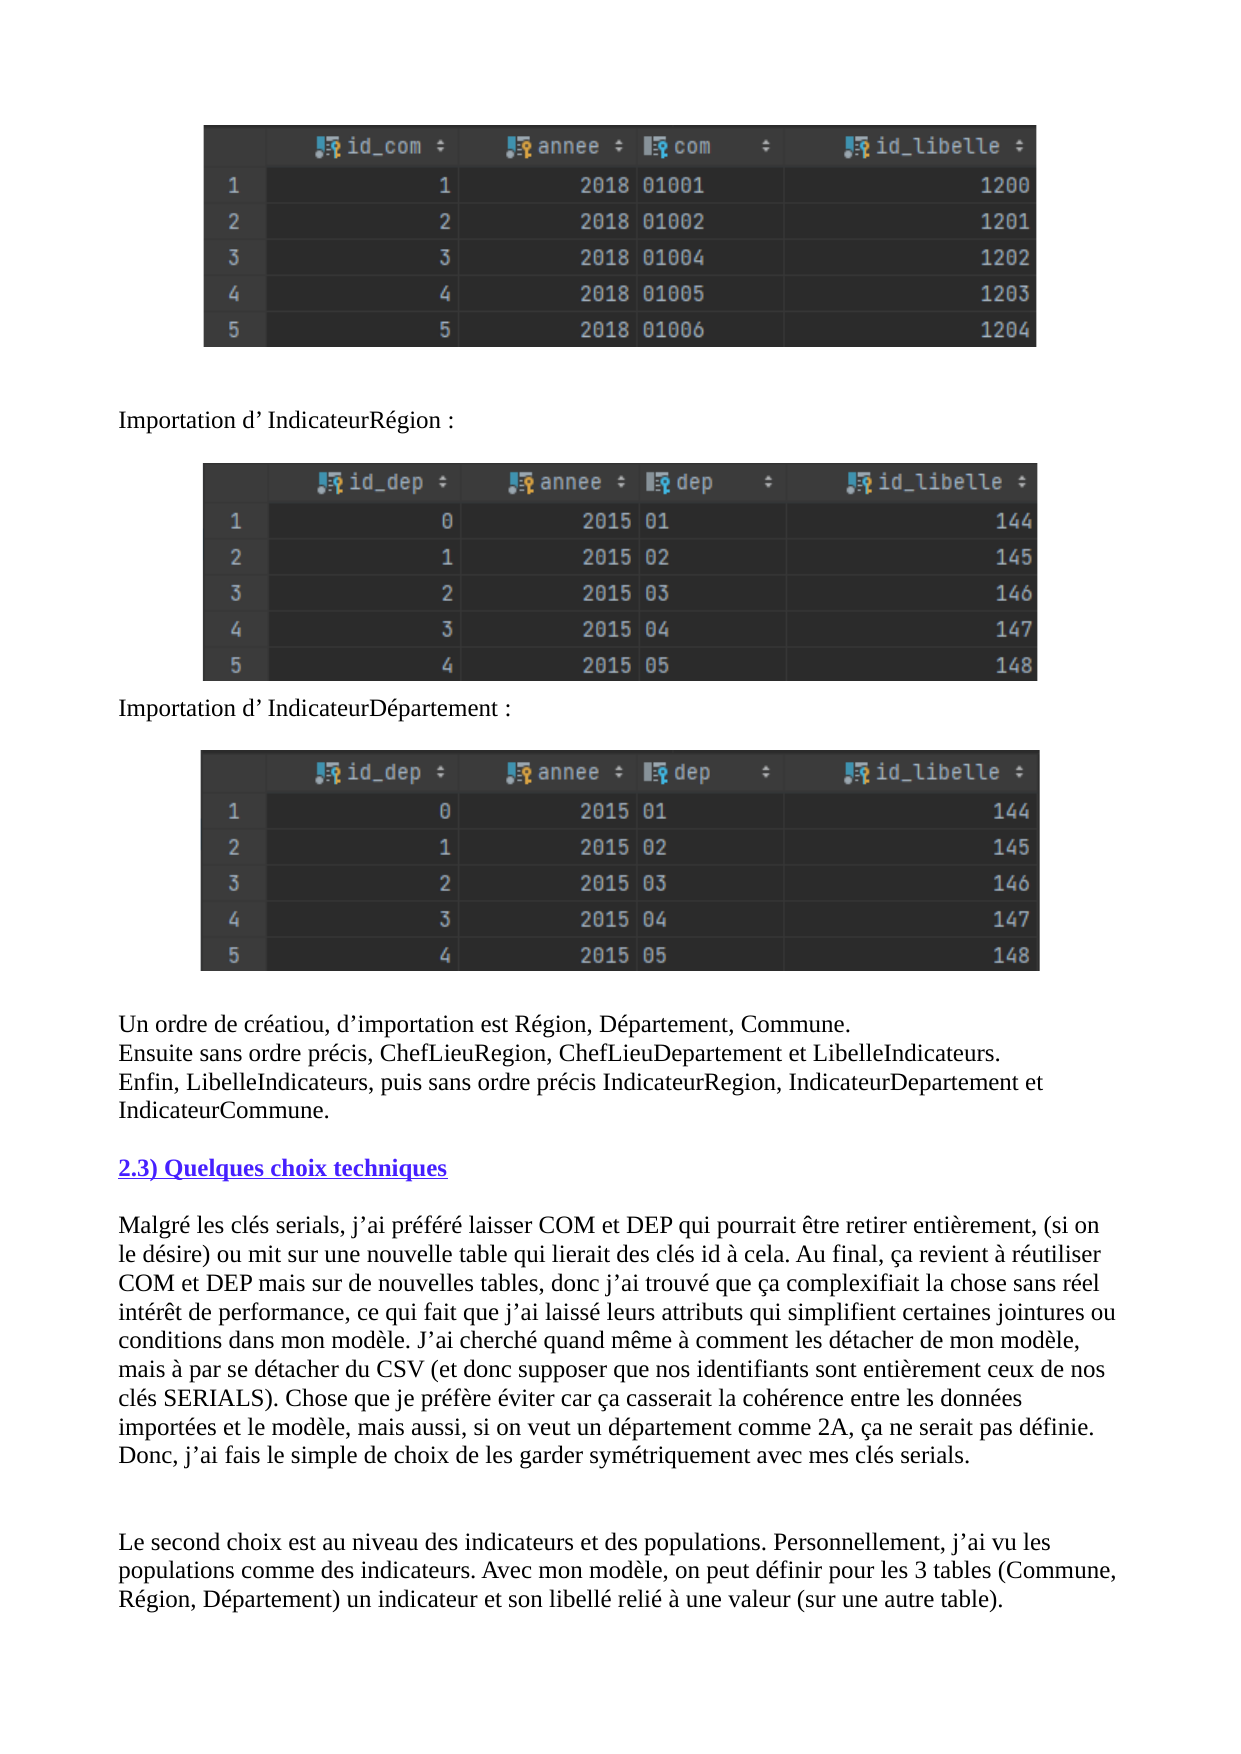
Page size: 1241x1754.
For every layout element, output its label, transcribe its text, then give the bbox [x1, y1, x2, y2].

text Un ordre de créatiou, d’importation est Région, Département, Commune. [118, 1009, 1122, 1038]
picture [200, 750, 1040, 971]
text Donc, j’ai fais le simple de choix de les garder symétriquement avec mes clés serials. [118, 1441, 1122, 1469]
text 2.3) Quelques choix techniques [118, 1153, 1122, 1182]
text Enfin, LibelleIndicateurs, puis sans ordre précis IndicateurRegion, IndicateurDepartement et IndicateurCommune. [118, 1067, 1122, 1124]
text Le second choix est au niveau des indicateurs et des populations. Personnellement, j’ai vu les populations comme des indicateurs. Avec mon modèle, on peut définir pour les 3 tables (Commune, Région, Département) un indicateur et son libellé relié à une valeur (sur une autre table). [118, 1527, 1122, 1613]
text Importation d’ IndicateurRégion : [118, 406, 1122, 434]
text Ensuite sans ordre précis, ChefLieuRegion, ChefLieuDepartement et LibelleIndicateurs. [118, 1038, 1122, 1067]
picture [202, 463, 1038, 681]
picture [203, 125, 1037, 347]
text Malgré les clés serials, j’ai préféré laisser COM et DEP qui pourrait être retirer entièrement, (si on le désire) ou mit sur une nouvelle table qui lierait des clés id à cela. Au final, ça revient à réutiliser COM et DEP mais sur de nouvelles tables, donc j’ai trouvé que ça complexifiait la chose sans réel intérêt de performance, ce qui fait que j’ai laissé leurs attributs qui simplifient certaines jointures ou conditions dans mon modèle. J’ai cherché quand même à comment les détacher de mon modèle, mais à par se détacher du CSV (et donc supposer que nos identifiants sont entièrement ceux de nos clés SERIALS). Chose que je préfère éviter car ça casserait la cohérence entre les données importées et le modèle, mais aussi, si on veut un département comme 2A, ça ne serait pas définie. [118, 1211, 1122, 1441]
text Importation d’ IndicateurDépartement : [118, 693, 1122, 722]
